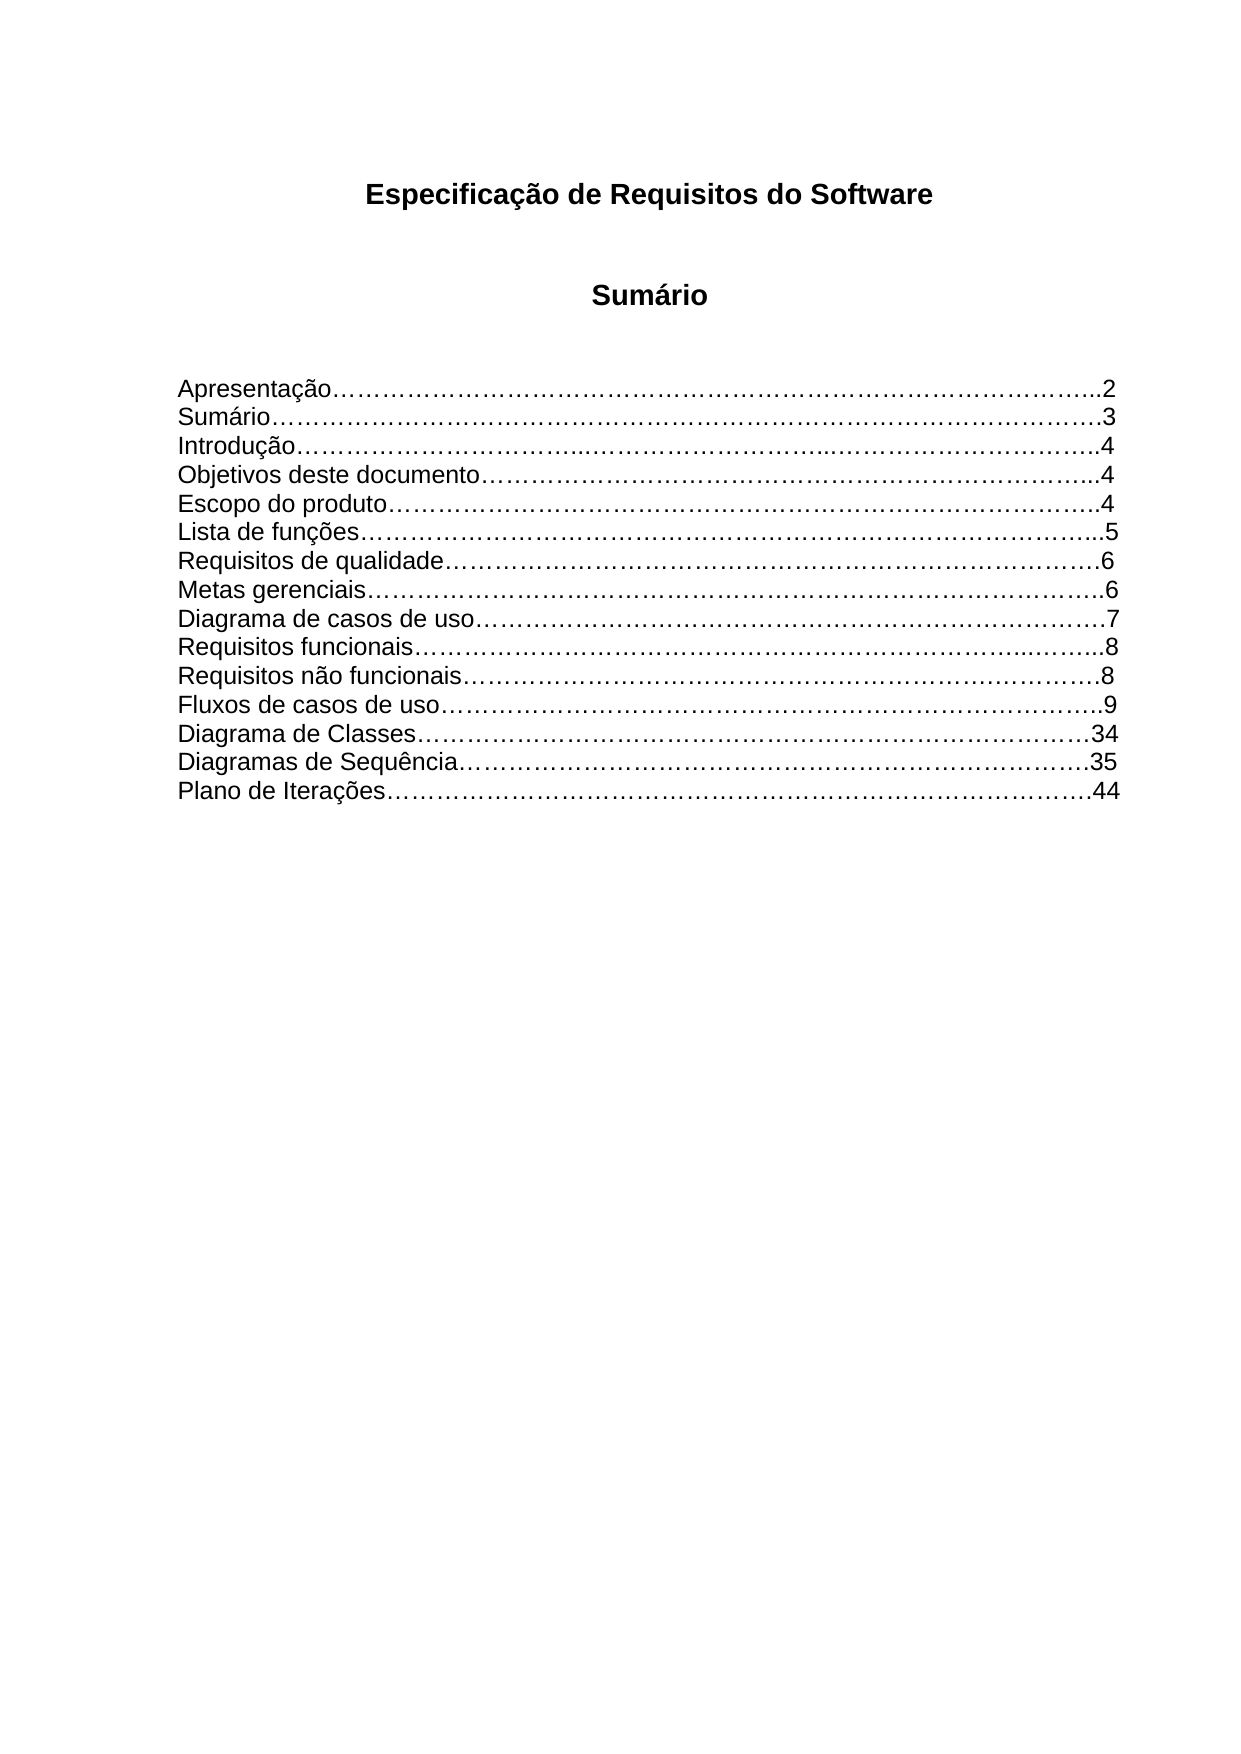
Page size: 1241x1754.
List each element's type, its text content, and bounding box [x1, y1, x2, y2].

text Diagramas de Sequência………………………………………………………………….35 [177, 747, 1122, 776]
text Requisitos de qualidade…………………………………………………………………….6 [177, 546, 1122, 575]
text Requisitos não funcionais……………………………………………………….………….8 [177, 661, 1122, 690]
text Sumário……………………………………………………………………………………….3 [177, 402, 1122, 431]
text Diagrama de casos de uso………………………………………………………………….7 [177, 604, 1122, 632]
text Objetivos deste documento………………………………………………………………...4 [177, 460, 1122, 489]
text Especificação de Requisitos do Software [177, 177, 1122, 211]
text Lista de funções……………………………………………………………………………...5 [177, 517, 1122, 546]
text Sumário [177, 278, 1122, 311]
text Metas gerenciais……………………………………………………………………………..6 [177, 575, 1122, 604]
text Diagrama de Classes………………………………………………………………………34 [177, 719, 1122, 747]
text Fluxos de casos de uso……………………………………………………………………..9 [177, 690, 1122, 719]
text Escopo do produto…………………………………………………………………………..4 [177, 489, 1122, 517]
text Plano de Iterações………………………………………………………………………….44 [177, 776, 1122, 805]
text Apresentação………………………………………………………………………………...2 [177, 374, 1122, 402]
text Introdução……………………………...………………………...…………………………..4 [177, 431, 1122, 460]
text Requisitos funcionais………………………………………………………………...……...8 [177, 632, 1122, 661]
